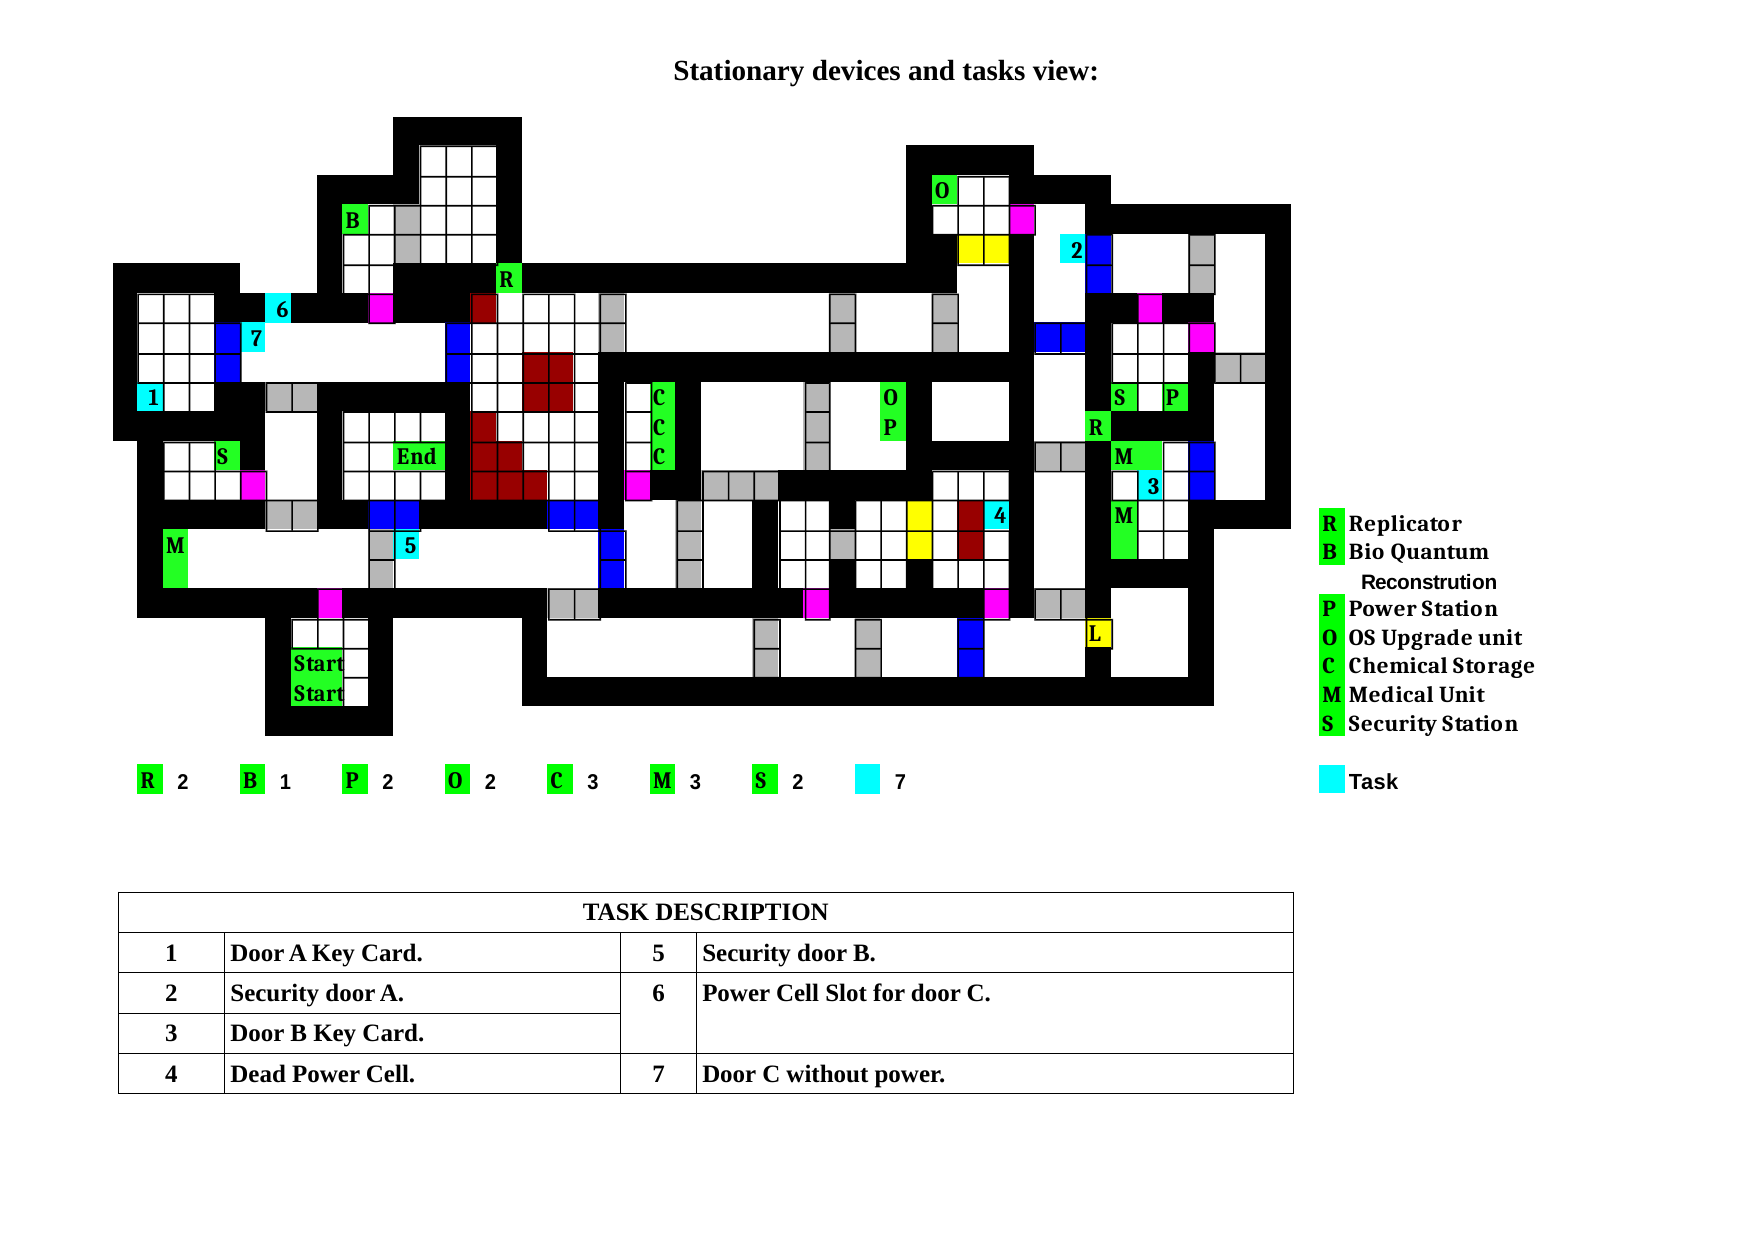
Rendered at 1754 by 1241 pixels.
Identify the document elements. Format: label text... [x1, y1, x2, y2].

table_cell 3 [119, 1014, 224, 1053]
table_cell Door A Key Card. [225, 933, 620, 972]
table_header TASK DESCRIPTION [119, 893, 1293, 932]
table_cell 6 [621, 973, 696, 1053]
text Stationary devices and tasks view: [118, 53, 1654, 87]
table_cell Security door B. [697, 933, 1293, 972]
table_cell 7 [621, 1054, 696, 1093]
table_cell Door B Key Card. [225, 1014, 620, 1053]
table_cell 5 [621, 933, 696, 972]
table_cell 2 [119, 973, 224, 1013]
table_cell Dead Power Cell. [225, 1054, 620, 1093]
table_cell Power Cell Slot for door C. [697, 973, 1293, 1053]
table_cell 4 [119, 1054, 224, 1093]
table_cell Door C without power. [697, 1054, 1293, 1093]
table_cell 1 [119, 933, 224, 972]
table_cell Security door A. [225, 973, 620, 1013]
